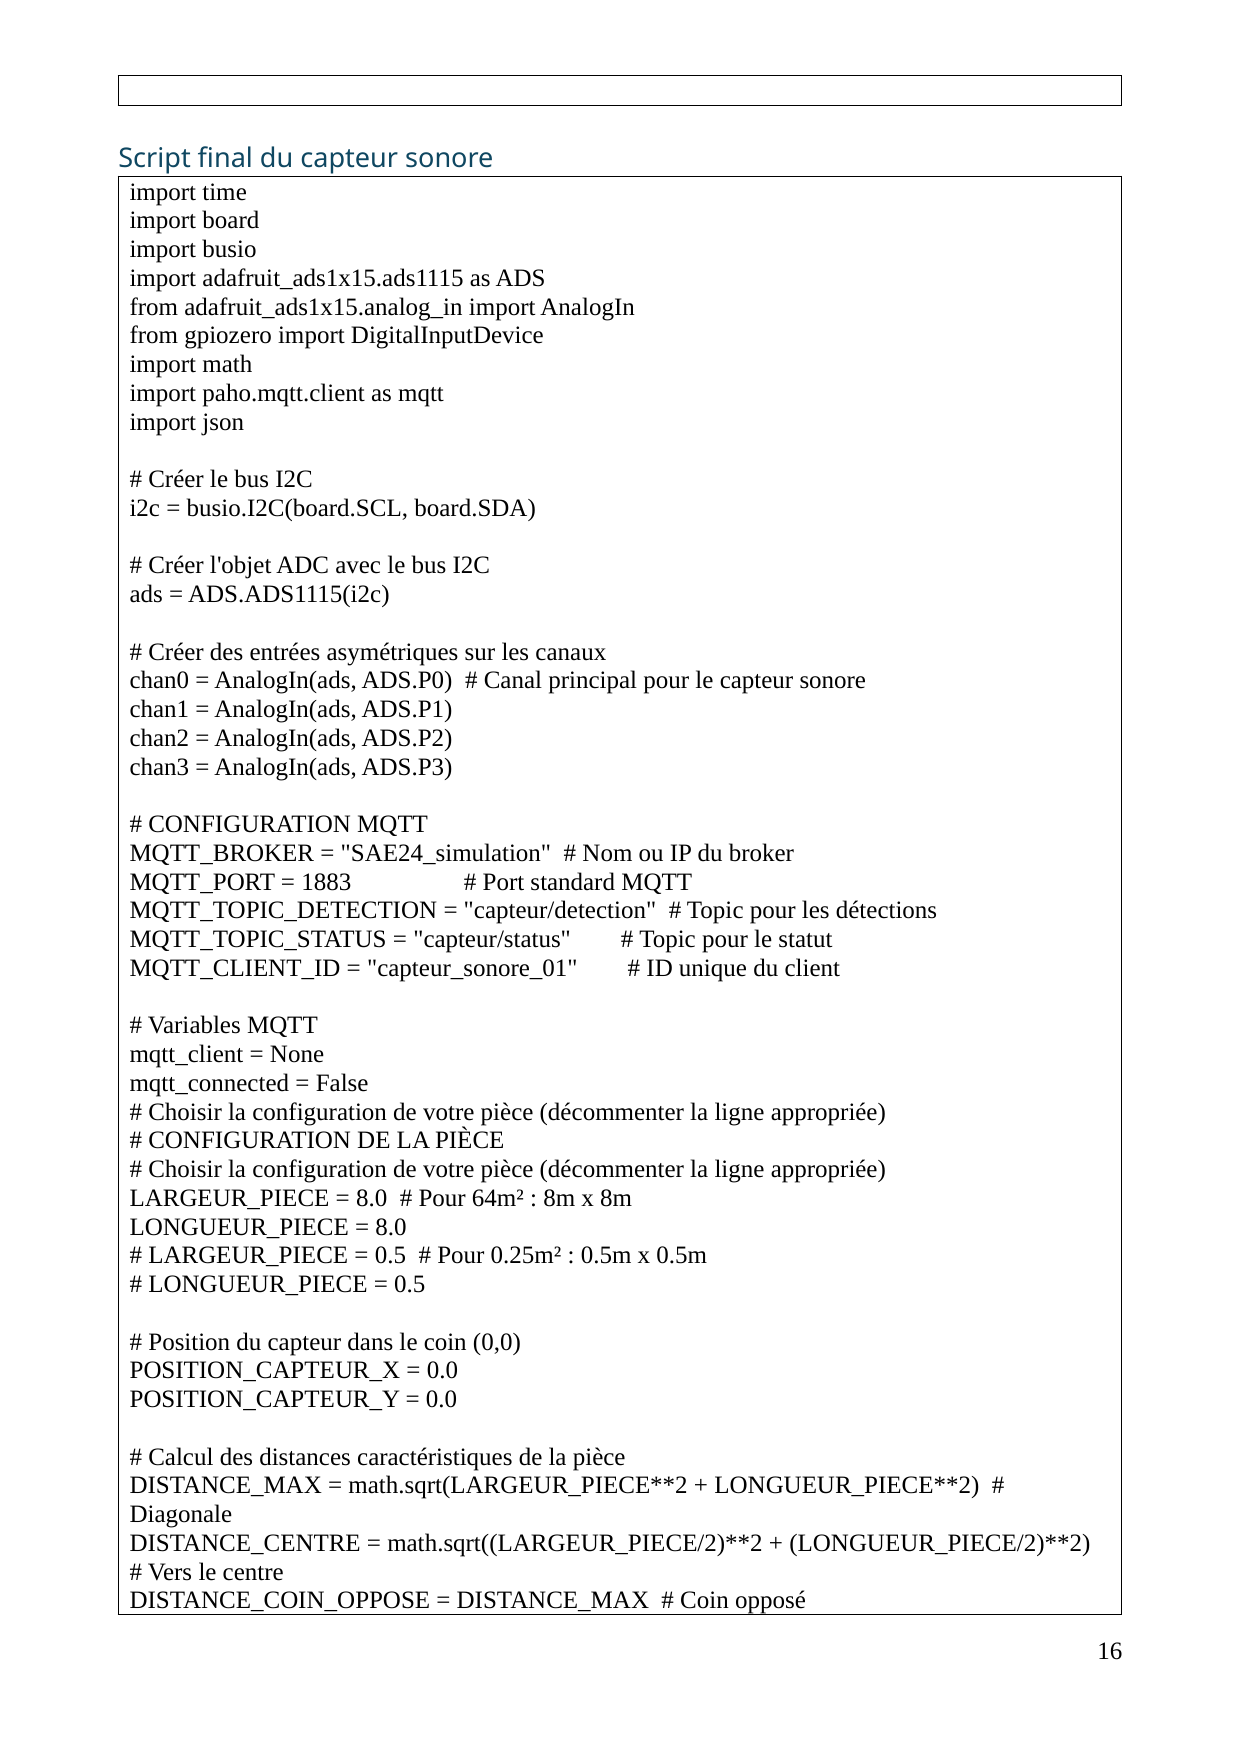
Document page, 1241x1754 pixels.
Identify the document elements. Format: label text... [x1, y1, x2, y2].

table_header import time import board import busio import adafruit_ads1x15.ads1115 as ADS from adafruit_ads1x15.analog_in import AnalogIn from gpiozero import DigitalInputDevice import math import paho.mqtt.client as mqtt import json # Créer le bus I2C i2c = busio.I2C(board.SCL, board.SDA) # Créer l'objet ADC avec le bus I2C ads = ADS.ADS1115(i2c) # Créer des entrées asymétriques sur les canaux chan0 = AnalogIn(ads, ADS.P0) # Canal principal pour le capteur sonore chan1 = AnalogIn(ads, ADS.P1) chan2 = AnalogIn(ads, ADS.P2) chan3 = AnalogIn(ads, ADS.P3) # CONFIGURATION MQTT MQTT_BROKER = "SAE24_simulation" # Nom ou IP du broker MQTT_PORT = 1883 # Port standard MQTT MQTT_TOPIC_DETECTION = "capteur/detection" # Topic pour les détections MQTT_TOPIC_STATUS = "capteur/status" # Topic pour le statut MQTT_CLIENT_ID = "capteur_sonore_01" # ID unique du client # Variables MQTT mqtt_client = None mqtt_connected = False # Choisir la configuration de votre pièce (décommenter la ligne appropriée) # CONFIGURATION DE LA PIÈCE # Choisir la configuration de votre pièce (décommenter la ligne appropriée) LARGEUR_PIECE = 8.0 # Pour 64m² : 8m x 8m LONGUEUR_PIECE = 8.0 # LARGEUR_PIECE = 0.5 # Pour 0.25m² : 0.5m x 0.5m # LONGUEUR_PIECE = 0.5 # Position du capteur dans le coin (0,0) POSITION_CAPTEUR_X = 0.0 POSITION_CAPTEUR_Y = 0.0 # Calcul des distances caractéristiques de la pièce DISTANCE_MAX = math.sqrt(LARGEUR_PIECE**2 + LONGUEUR_PIECE**2) # Diagonale DISTANCE_CENTRE = math.sqrt((LARGEUR_PIECE/2)**2 + (LONGUEUR_PIECE/2)**2) # Vers le centre DISTANCE_COIN_OPPOSE = DISTANCE_MAX # Coin opposé [119, 177, 1121, 1614]
subtitle Script final du capteur sonore [118, 139, 1122, 176]
table_header [119, 76, 1121, 105]
